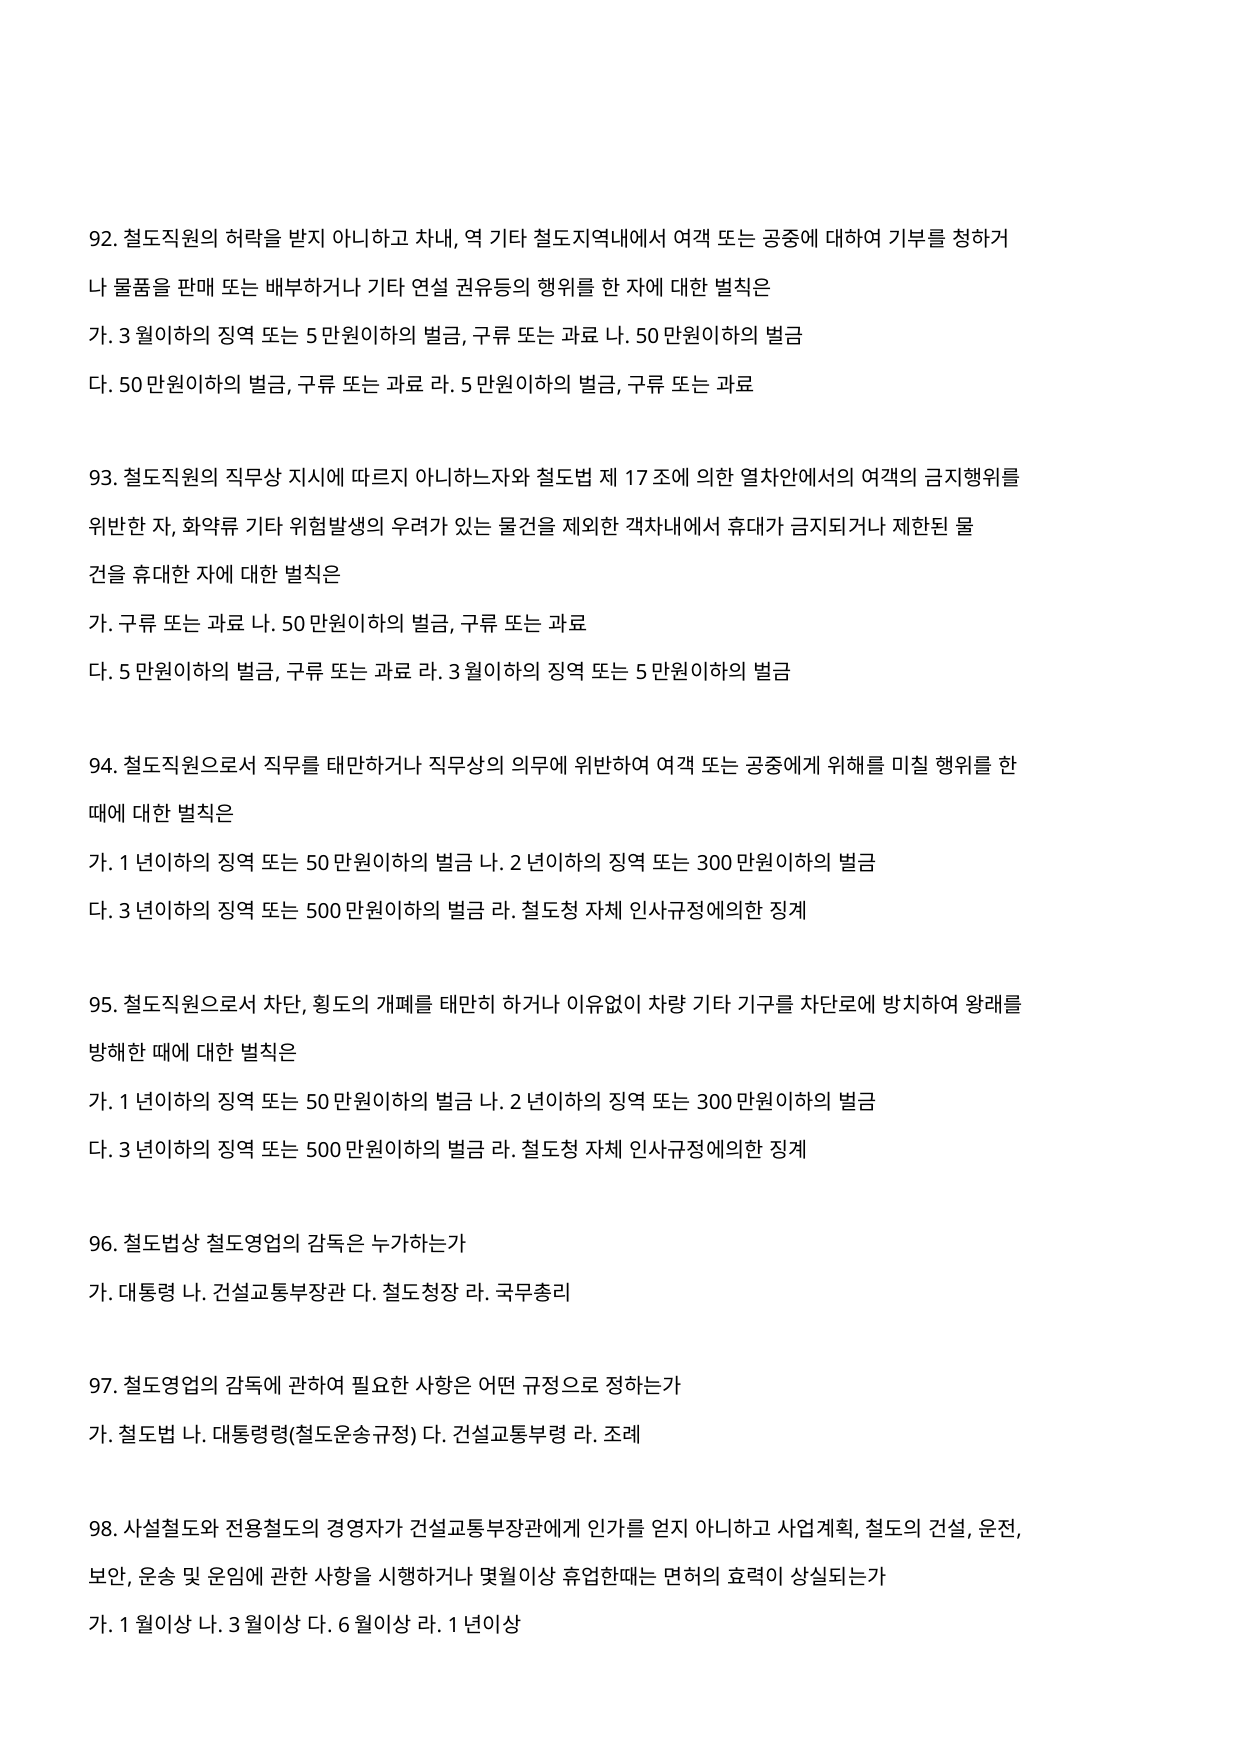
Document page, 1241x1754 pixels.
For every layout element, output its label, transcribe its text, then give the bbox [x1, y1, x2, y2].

text 가. 3월이하의 징역 또는 5만원이하의 벌금, 구류 또는 과료 나. 50만원이하의 벌금 [88, 319, 1152, 350]
text 건을 휴대한 자에 대한 벌칙은 [88, 558, 1152, 589]
text 95. 철도직원으로서 차단, 횡도의 개폐를 태만히 하거나 이유없이 차량 기타 기구를 차단로에 방치하여 왕래를 [88, 988, 1152, 1018]
text 가. 대통령 나. 건설교통부장관 다. 철도청장 라. 국무총리 [88, 1276, 1152, 1306]
text 94. 철도직원으로서 직무를 태만하거나 직무상의 의무에 위반하여 여객 또는 공중에게 위해를 미칠 행위를 한 [88, 749, 1152, 779]
text 93. 철도직원의 직무상 지시에 따르지 아니하느자와 철도법 제 17조에 의한 열차안에서의 여객의 금지행위를 [88, 462, 1152, 492]
text 다. 3년이하의 징역 또는 500만원이하의 벌금 라. 철도청 자체 인사규정에의한 징계 [88, 1133, 1152, 1164]
text 다. 5만원이하의 벌금, 구류 또는 과료 라. 3월이하의 징역 또는 5만원이하의 벌금 [88, 655, 1152, 686]
text 때에 대한 벌칙은 [88, 798, 1152, 828]
text 다. 3년이하의 징역 또는 500만원이하의 벌금 라. 철도청 자체 인사규정에의한 징계 [88, 894, 1152, 925]
text 97. 철도영업의 감독에 관하여 필요한 사항은 어떤 규정으로 정하는가 [88, 1369, 1152, 1400]
text 가. 철도법 나. 대통령령(철도운송규정) 다. 건설교통부령 라. 조례 [88, 1418, 1152, 1448]
text 92. 철도직원의 허락을 받지 아니하고 차내, 역 기타 철도지역내에서 여객 또는 공중에 대하여 기부를 청하거 [88, 223, 1152, 253]
text 다. 50만원이하의 벌금, 구류 또는 과료 라. 5만원이하의 벌금, 구류 또는 과료 [88, 368, 1152, 398]
text 98. 사설철도와 전용철도의 경영자가 건설교통부장관에게 인가를 얻지 아니하고 사업계획, 철도의 건설, 운전, [88, 1512, 1152, 1542]
text 96. 철도법상 철도영업의 감독은 누가하는가 [88, 1227, 1152, 1258]
text 가. 1년이하의 징역 또는 50만원이하의 벌금 나. 2년이하의 징역 또는 300만원이하의 벌금 [88, 846, 1152, 876]
text 방해한 때에 대한 벌칙은 [88, 1037, 1152, 1067]
text 가. 1월이상 나. 3월이상 다. 6월이상 라. 1년이상 [88, 1609, 1152, 1639]
text 위반한 자, 화약류 기타 위험발생의 우려가 있는 물건을 제외한 객차내에서 휴대가 금지되거나 제한된 물 [88, 510, 1152, 540]
text 가. 1년이하의 징역 또는 50만원이하의 벌금 나. 2년이하의 징역 또는 300만원이하의 벌금 [88, 1085, 1152, 1115]
text 가. 구류 또는 과료 나. 50만원이하의 벌금, 구류 또는 과료 [88, 607, 1152, 637]
text 나 물품을 판매 또는 배부하거나 기타 연설 권유등의 행위를 한 자에 대한 벌칙은 [88, 271, 1152, 301]
text 보안, 운송 및 운임에 관한 사항을 시행하거나 몇월이상 휴업한때는 면허의 효력이 상실되는가 [88, 1560, 1152, 1591]
